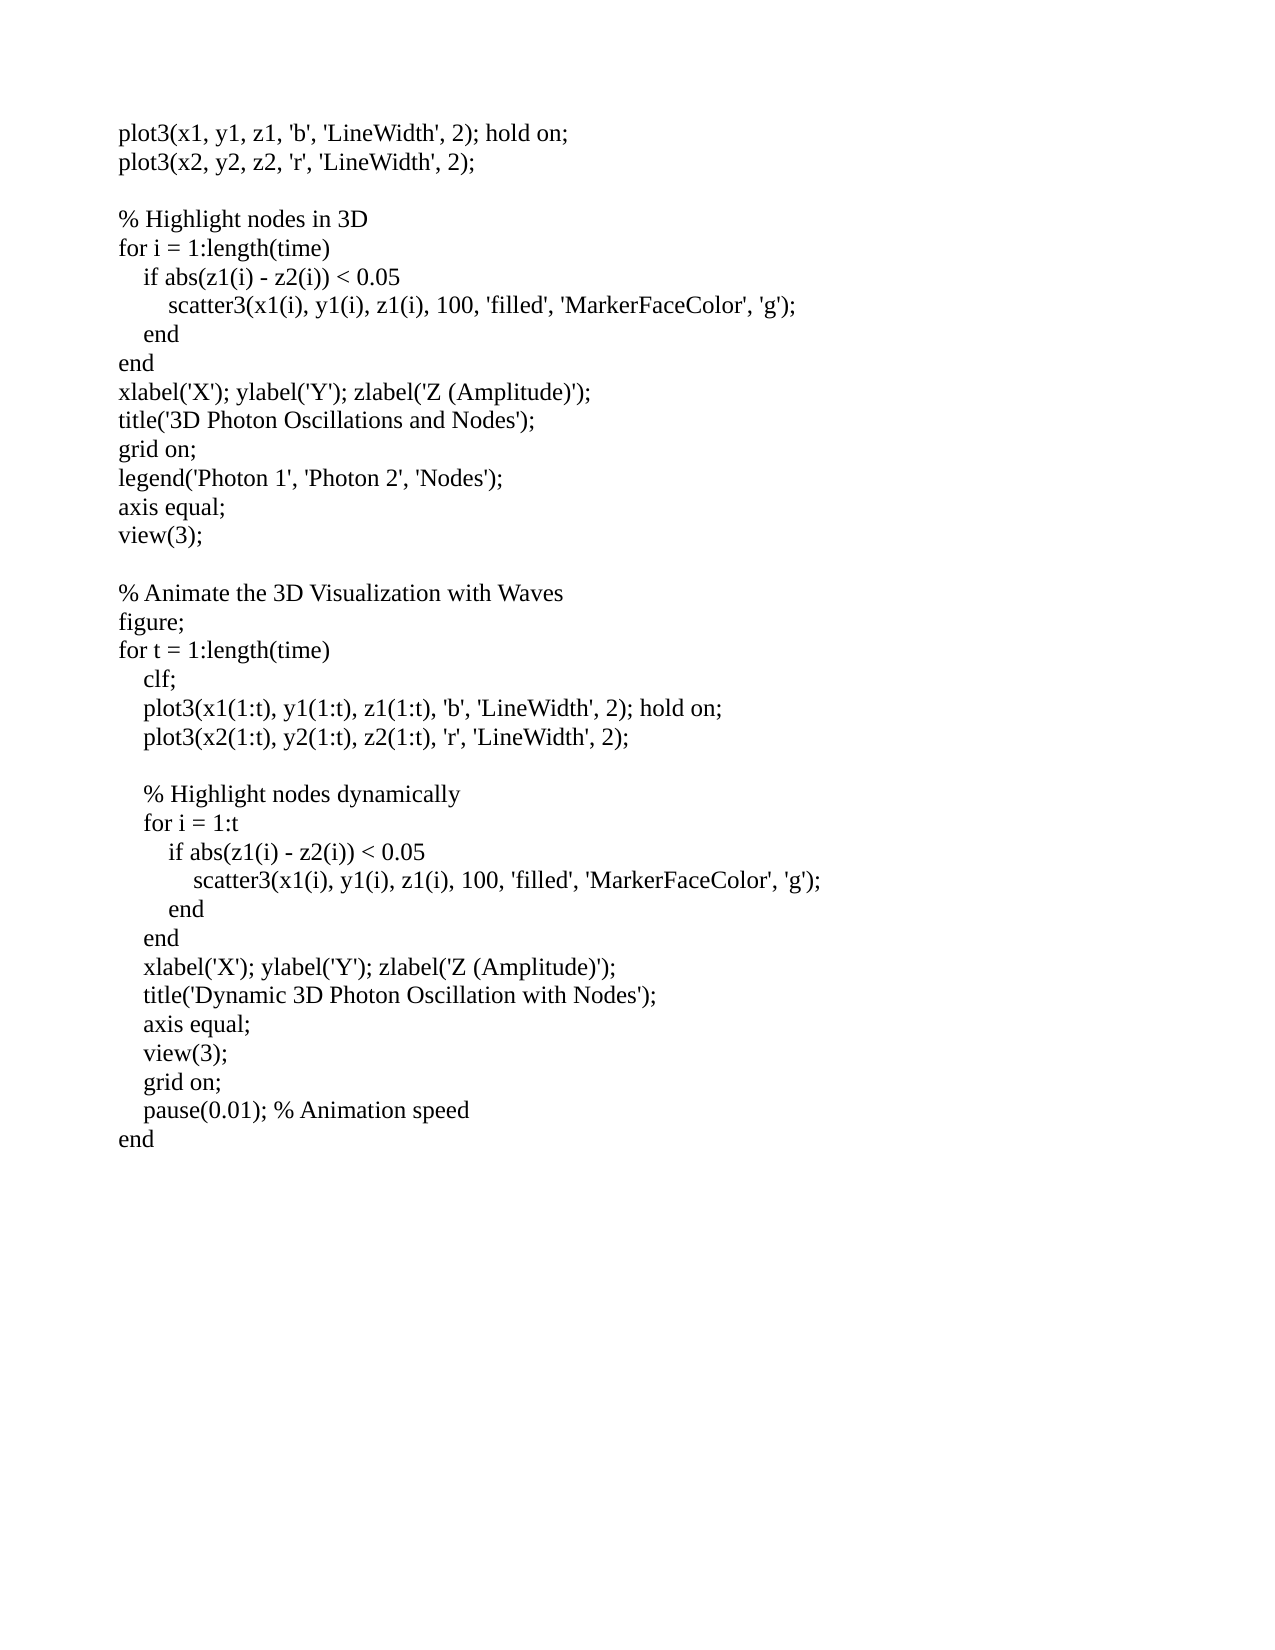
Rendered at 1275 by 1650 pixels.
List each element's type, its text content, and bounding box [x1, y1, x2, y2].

text for t = 1:length(time) [118, 636, 1157, 664]
text grid on; [118, 1067, 1157, 1096]
text % Highlight nodes in 3D [118, 204, 1157, 233]
text axis equal; [118, 492, 1157, 521]
text view(3); [118, 521, 1157, 549]
text legend('Photon 1', 'Photon 2', 'Nodes'); [118, 463, 1157, 492]
text end [118, 894, 1157, 923]
text if abs(z1(i) - z2(i)) < 0.05 [118, 262, 1157, 291]
text clf; [118, 664, 1157, 693]
text plot3(x1, y1, z1, 'b', 'LineWidth', 2); hold on; [118, 118, 1157, 147]
text end [118, 348, 1157, 377]
text xlabel('X'); ylabel('Y'); zlabel('Z (Amplitude)'); [118, 952, 1157, 981]
text scatter3(x1(i), y1(i), z1(i), 100, 'filled', 'MarkerFaceColor', 'g'); [118, 291, 1157, 319]
text axis equal; [118, 1009, 1157, 1038]
text view(3); [118, 1038, 1157, 1067]
text end [118, 923, 1157, 952]
text plot3(x1(1:t), y1(1:t), z1(1:t), 'b', 'LineWidth', 2); hold on; [118, 693, 1157, 722]
text end [118, 1124, 1157, 1153]
text if abs(z1(i) - z2(i)) < 0.05 [118, 837, 1157, 866]
text % Highlight nodes dynamically [118, 779, 1157, 808]
text for i = 1:length(time) [118, 233, 1157, 262]
text plot3(x2, y2, z2, 'r', 'LineWidth', 2); [118, 147, 1157, 176]
text end [118, 319, 1157, 348]
text grid on; [118, 434, 1157, 463]
text scatter3(x1(i), y1(i), z1(i), 100, 'filled', 'MarkerFaceColor', 'g'); [118, 866, 1157, 894]
text plot3(x2(1:t), y2(1:t), z2(1:t), 'r', 'LineWidth', 2); [118, 722, 1157, 751]
text pause(0.01); % Animation speed [118, 1096, 1157, 1124]
text title('3D Photon Oscillations and Nodes'); [118, 406, 1157, 434]
text % Animate the 3D Visualization with Waves [118, 578, 1157, 607]
text title('Dynamic 3D Photon Oscillation with Nodes'); [118, 981, 1157, 1009]
text for i = 1:t [118, 808, 1157, 837]
text figure; [118, 607, 1157, 636]
text xlabel('X'); ylabel('Y'); zlabel('Z (Amplitude)'); [118, 377, 1157, 406]
